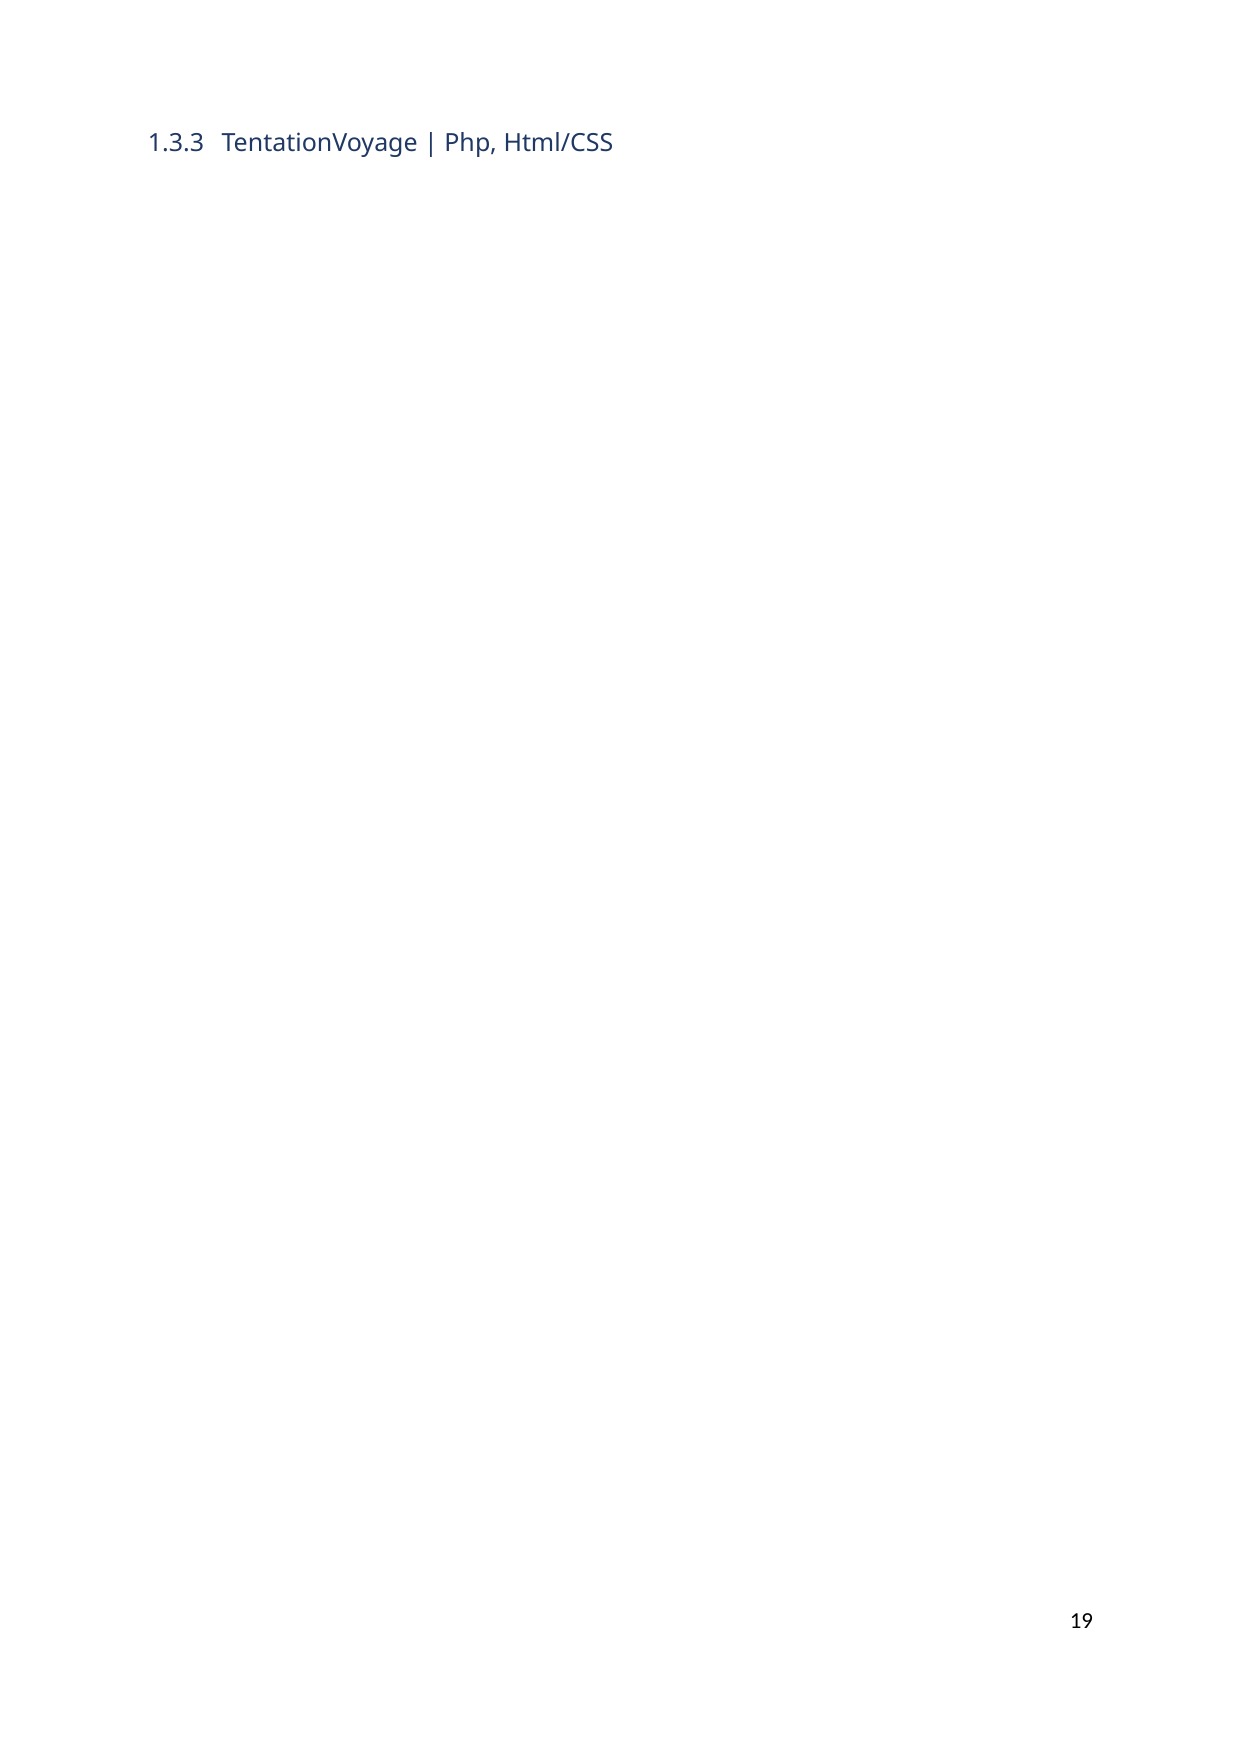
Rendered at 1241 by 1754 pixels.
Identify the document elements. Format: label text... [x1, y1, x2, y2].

subtitle 1.3.3 TentationVoyage | Php, Html/CSS [148, 124, 1093, 158]
